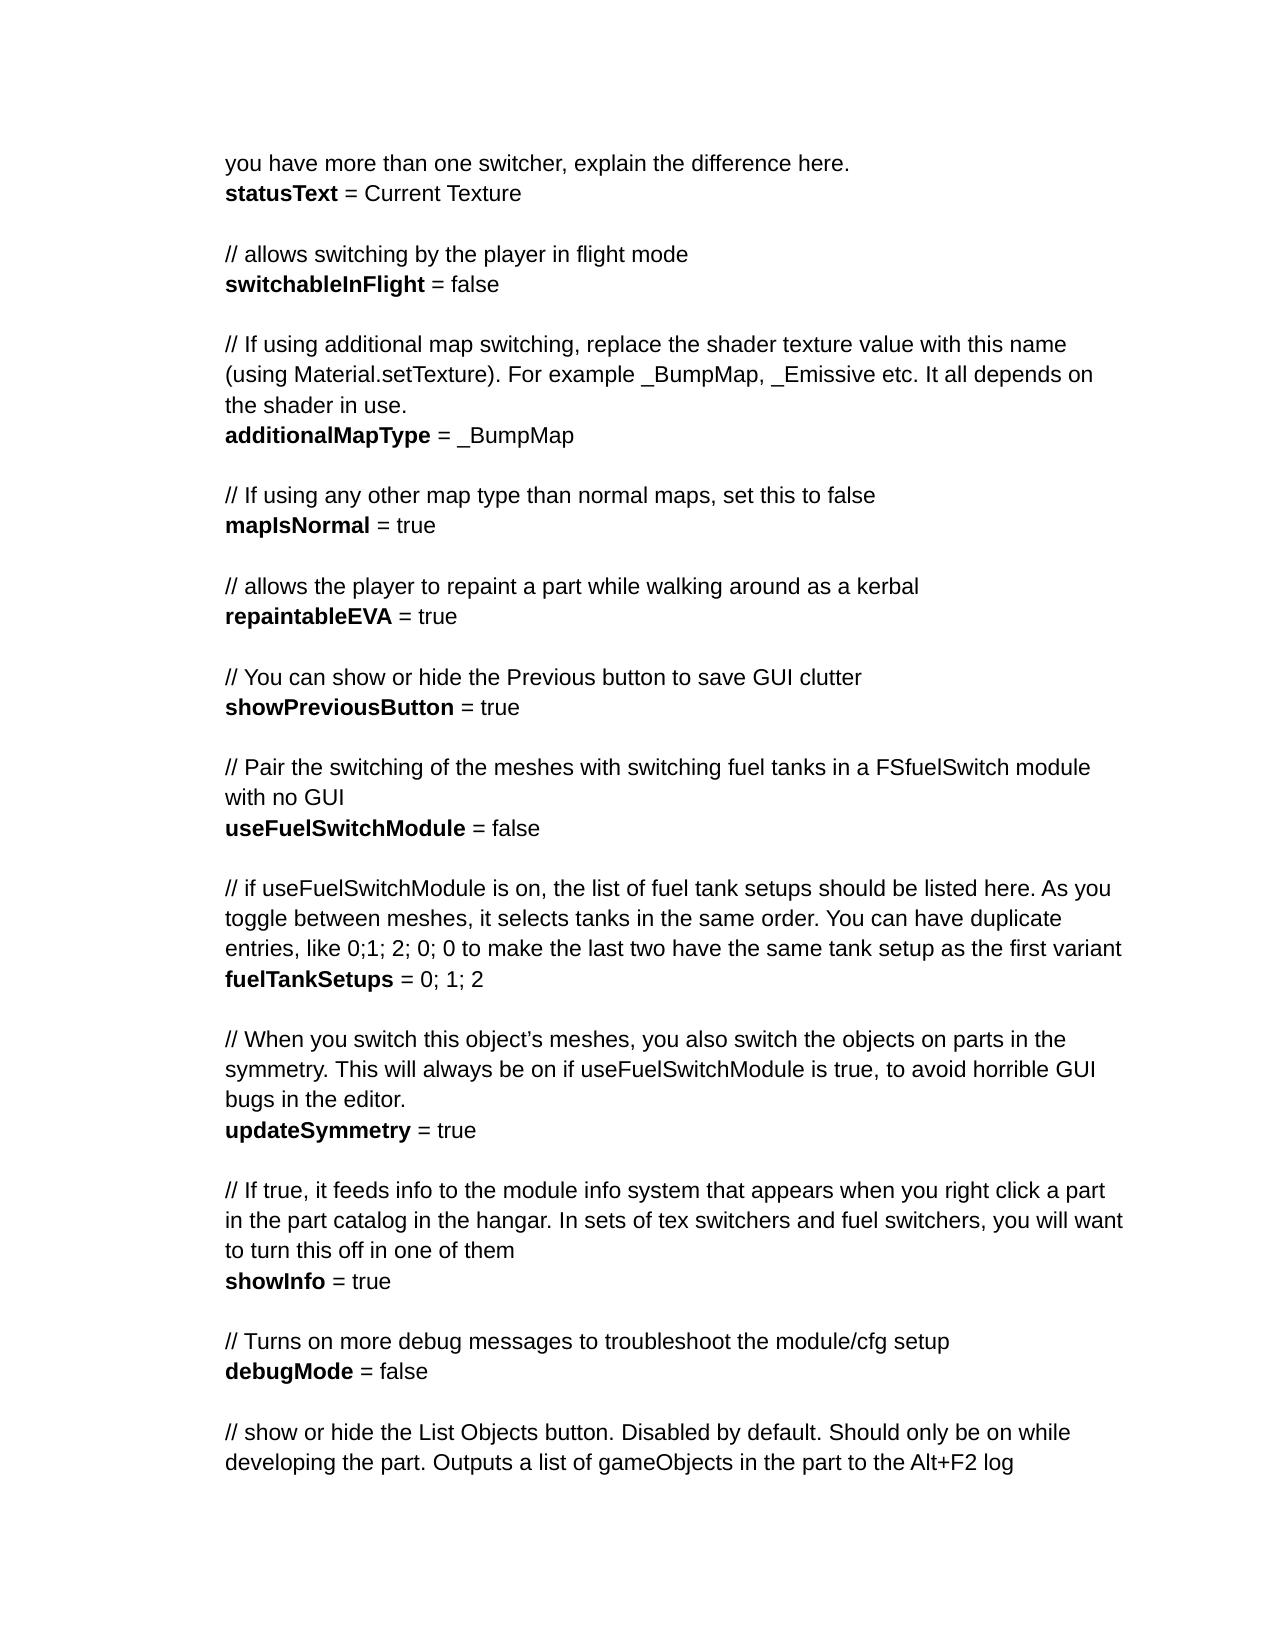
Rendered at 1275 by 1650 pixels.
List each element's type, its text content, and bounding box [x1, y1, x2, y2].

text you have more than one switcher, explain the difference here. [225, 150, 1125, 176]
text // if useFuelSwitchModule is on, the list of fuel tank setups should be listed here. As you toggle between meshes, it selects tanks in the same order. You can have duplicate entries, like 0;1; 2; 0; 0 to make the last two have the same tank setup as the first variant [225, 875, 1125, 962]
text // If true, it feeds info to the module info system that appears when you right click a part in the part catalog in the hangar. In sets of tex switchers and fuel switchers, you will want to turn this off in one of them [225, 1177, 1125, 1264]
text showPreviousButton = true [225, 694, 1125, 720]
text // If using additional map switching, replace the shader texture value with this name (using Material.setTexture). For example _BumpMap, _Emissive etc. It all depends on the shader in use. [225, 331, 1125, 418]
text statusText = Current Texture [225, 180, 1125, 207]
text fuelTankSetups = 0; 1; 2 [225, 966, 1125, 992]
text // When you switch this object’s meshes, you also switch the objects on parts in the symmetry. This will always be on if useFuelSwitchModule is true, to avoid horrible GUI bugs in the editor. [225, 1026, 1125, 1113]
text // allows the player to repaint a part while walking around as a kerbal [225, 573, 1125, 599]
text // show or hide the List Objects button. Disabled by default. Should only be on while developing the part. Outputs a list of gameObjects in the part to the Alt+F2 log [225, 1419, 1125, 1475]
text repaintableEVA = true [225, 603, 1125, 629]
text // Pair the switching of the meshes with switching fuel tanks in a FSfuelSwitch module with no GUI [225, 754, 1125, 811]
text mapIsNormal = true [225, 512, 1125, 539]
text useFuelSwitchModule = false [225, 814, 1125, 841]
text debugMode = false [225, 1358, 1125, 1385]
text // Turns on more debug messages to troubleshoot the module/cfg setup [225, 1328, 1125, 1354]
text additionalMapType = _BumpMap [225, 422, 1125, 448]
text // If using any other map type than normal maps, set this to false [225, 482, 1125, 509]
text // You can show or hide the Previous button to save GUI clutter [150, 663, 1125, 690]
text switchableInFlight = false [225, 271, 1125, 297]
text // allows switching by the player in flight mode [225, 241, 1125, 267]
text showInfo = true [225, 1268, 1125, 1294]
text updateSymmetry = true [225, 1117, 1125, 1143]
